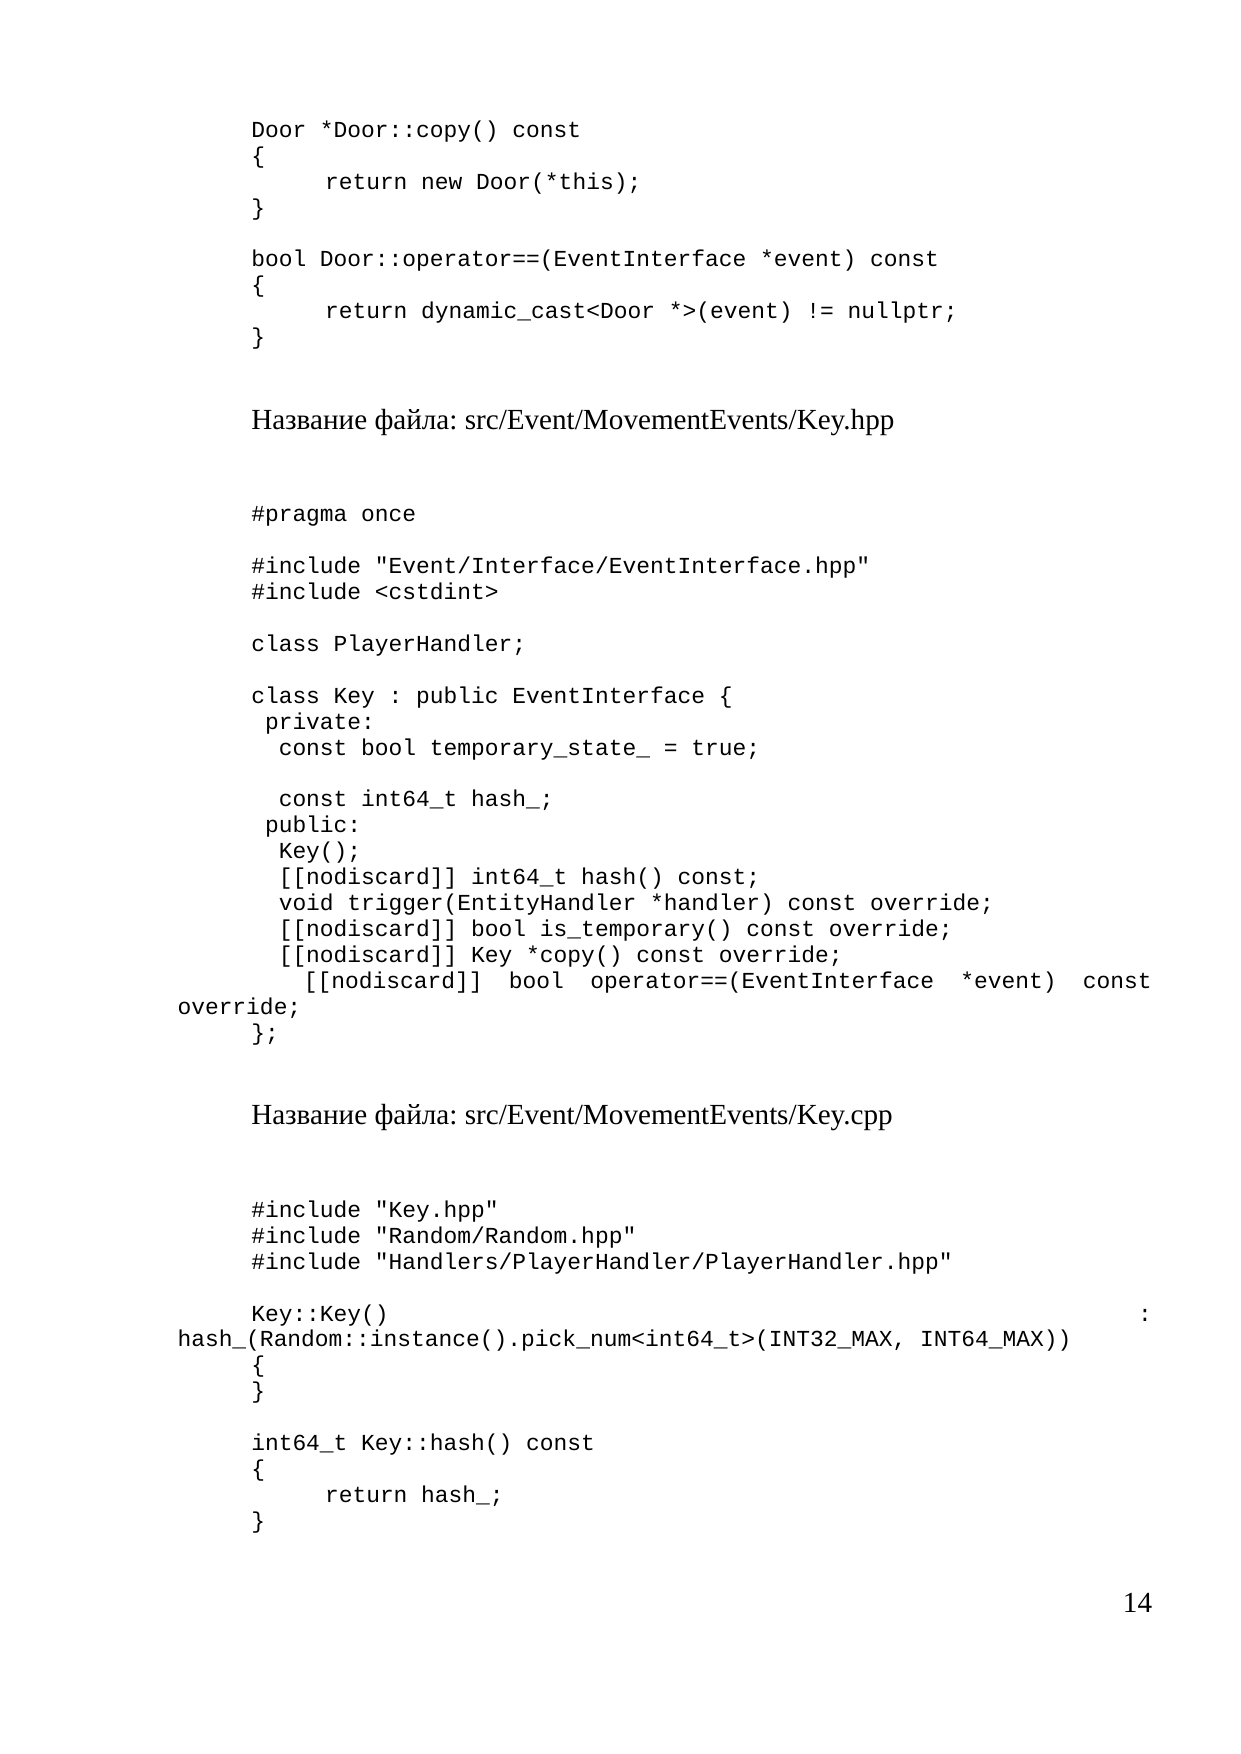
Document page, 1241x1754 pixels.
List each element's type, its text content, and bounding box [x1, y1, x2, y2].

text return new Door(*this); [177, 170, 1152, 196]
text { [177, 1354, 1152, 1380]
text Key::Key() : hash_(Random::instance().pick_num<int64_t>(INT32_MAX, INT64_MAX)) [177, 1302, 1152, 1354]
text const int64_t hash_; [177, 788, 1152, 814]
text #include "Event/Interface/EventInterface.hpp" [177, 554, 1152, 580]
text #include <cstdint> [177, 580, 1152, 606]
text [[nodiscard]] bool operator==(EventInterface *event) const override; [177, 969, 1152, 1021]
text } [177, 1509, 1152, 1535]
text Key(); [177, 840, 1152, 866]
text #include "Random/Random.hpp" [177, 1224, 1152, 1250]
text } [177, 1380, 1152, 1406]
text bool Door::operator==(EventInterface *event) const [177, 248, 1152, 274]
text #pragma once [177, 502, 1152, 528]
text Название файла: src/Event/MovementEvents/Key.hpp [177, 402, 1152, 435]
text private: [177, 710, 1152, 736]
text Название файла: src/Event/MovementEvents/Key.cpp [177, 1097, 1152, 1131]
text Door *Door::copy() const [177, 118, 1152, 144]
text } [177, 196, 1152, 222]
text return hash_; [177, 1483, 1152, 1509]
text }; [177, 1021, 1152, 1047]
text { [177, 274, 1152, 300]
text public: [177, 814, 1152, 840]
text { [177, 144, 1152, 170]
text void trigger(EntityHandler *handler) const override; [177, 892, 1152, 917]
text [[nodiscard]] bool is_temporary() const override; [177, 917, 1152, 943]
text const bool temporary_state_ = true; [177, 736, 1152, 762]
text class Key : public EventInterface { [177, 684, 1152, 710]
text #include "Handlers/PlayerHandler/PlayerHandler.hpp" [177, 1250, 1152, 1276]
text return dynamic_cast<Door *>(event) != nullptr; [177, 300, 1152, 326]
text [[nodiscard]] Key *copy() const override; [177, 943, 1152, 969]
text [[nodiscard]] int64_t hash() const; [177, 866, 1152, 892]
text int64_t Key::hash() const [177, 1432, 1152, 1457]
text { [177, 1457, 1152, 1483]
text #include "Key.hpp" [177, 1198, 1152, 1224]
text } [177, 326, 1152, 352]
text class PlayerHandler; [177, 632, 1152, 658]
